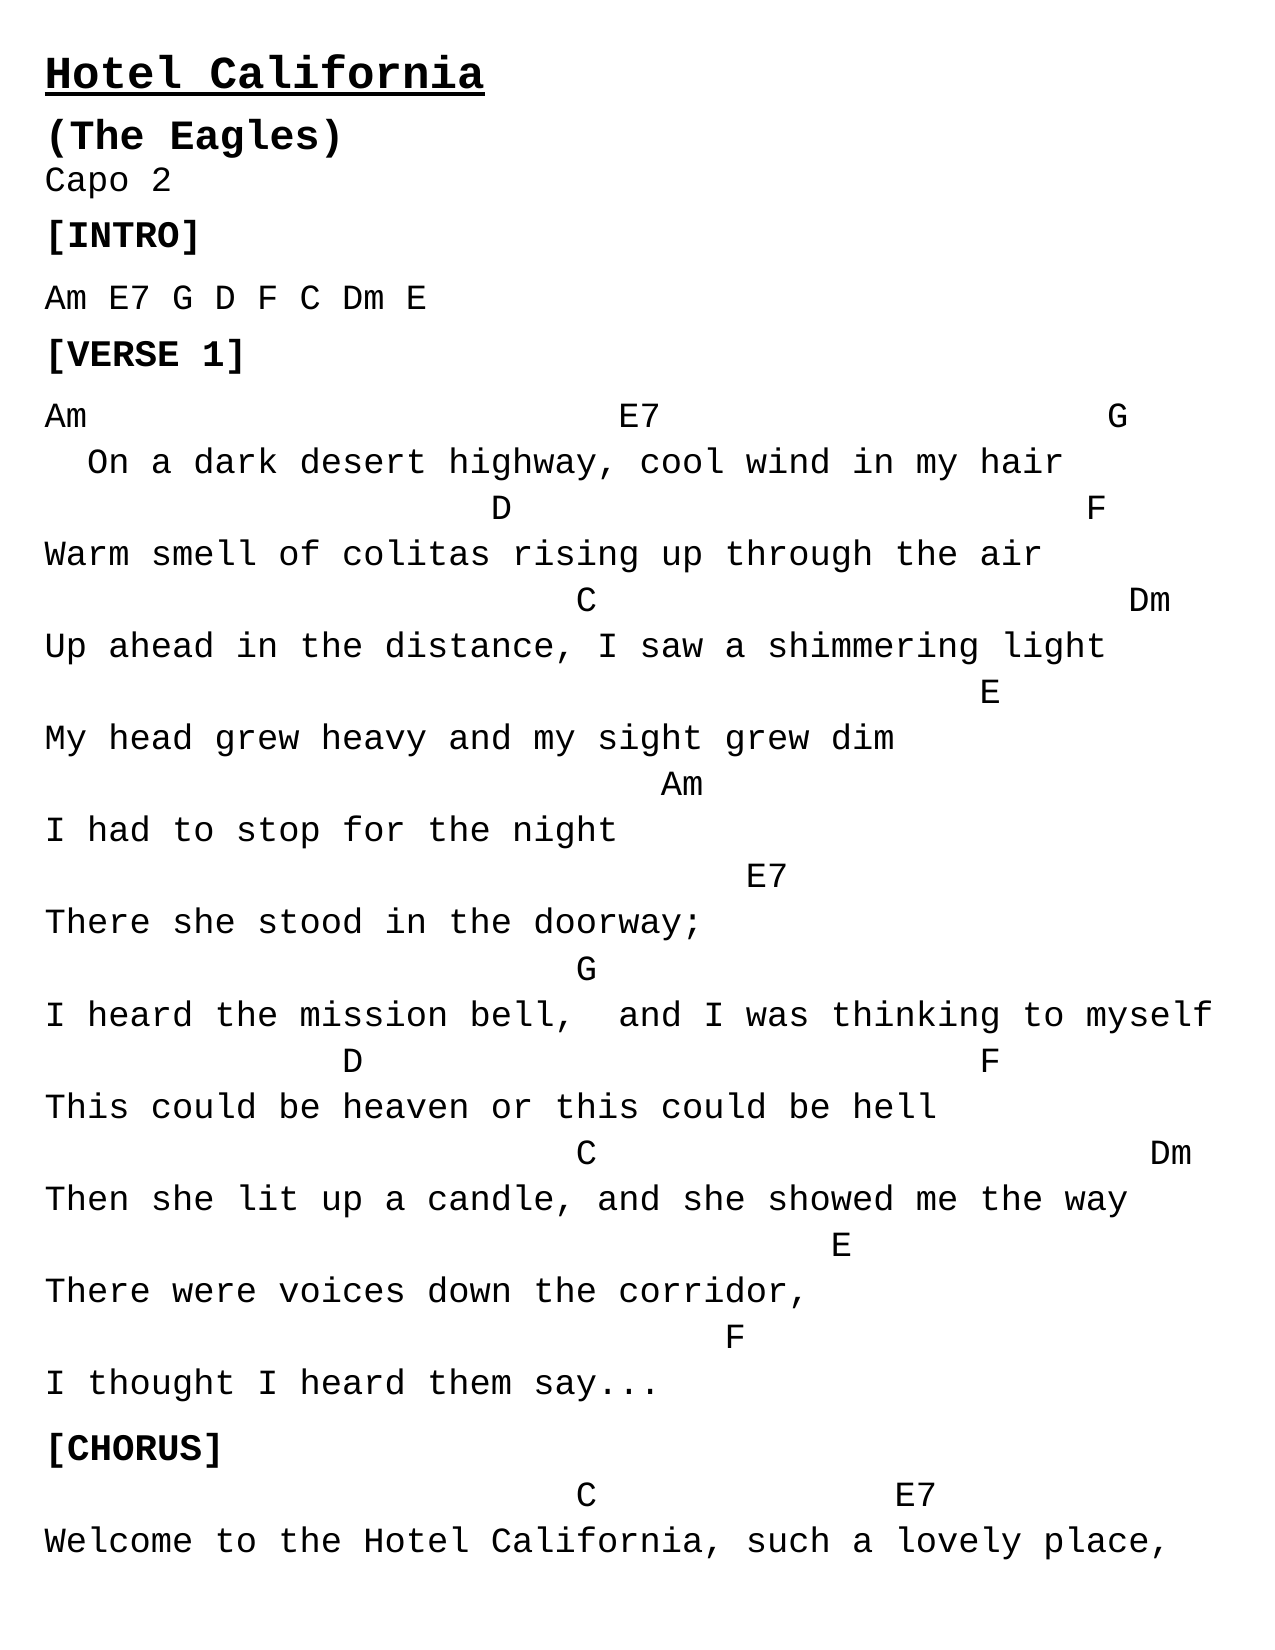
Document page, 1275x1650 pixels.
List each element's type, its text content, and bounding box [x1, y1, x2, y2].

text C E7 [44, 1477, 1231, 1517]
text My head grew heavy and my sight grew dim [44, 720, 1231, 760]
text C Dm [44, 582, 1231, 622]
text Capo 2 [44, 162, 1231, 202]
subtitle [CHORUS] [44, 1429, 1231, 1471]
subtitle Hotel California [44, 50, 1231, 102]
text G [44, 951, 1231, 991]
text D F [44, 490, 1231, 530]
text E [44, 674, 1231, 714]
text I had to stop for the night [44, 812, 1231, 852]
text E7 [44, 858, 1231, 898]
text I thought I heard them say... [44, 1365, 1231, 1405]
text Then she lit up a candle, and she showed me the way [44, 1181, 1231, 1221]
subtitle [VERSE 1] [44, 335, 1231, 377]
text D F [44, 1043, 1231, 1083]
text F [44, 1319, 1231, 1359]
text On a dark desert highway, cool wind in my hair [44, 444, 1231, 484]
text I heard the mission bell, and I was thinking to myself [44, 997, 1231, 1037]
text C Dm [44, 1135, 1231, 1175]
text Am E7 G D F C Dm E [44, 280, 1231, 320]
text There she stood in the doorway; [44, 904, 1231, 944]
text This could be heaven or this could be hell [44, 1089, 1231, 1129]
subtitle [INTRO] [44, 217, 1231, 259]
text Up ahead in the distance, I saw a shimmering light [44, 628, 1231, 668]
text Welcome to the Hotel California, such a lovely place, [44, 1523, 1231, 1563]
subtitle (The Eagles) [44, 114, 1231, 162]
text There were voices down the corridor, [44, 1273, 1231, 1313]
text Warm smell of colitas rising up through the air [44, 536, 1231, 576]
text Am [44, 766, 1231, 806]
text E [44, 1227, 1231, 1267]
text Am E7 G [44, 398, 1231, 438]
